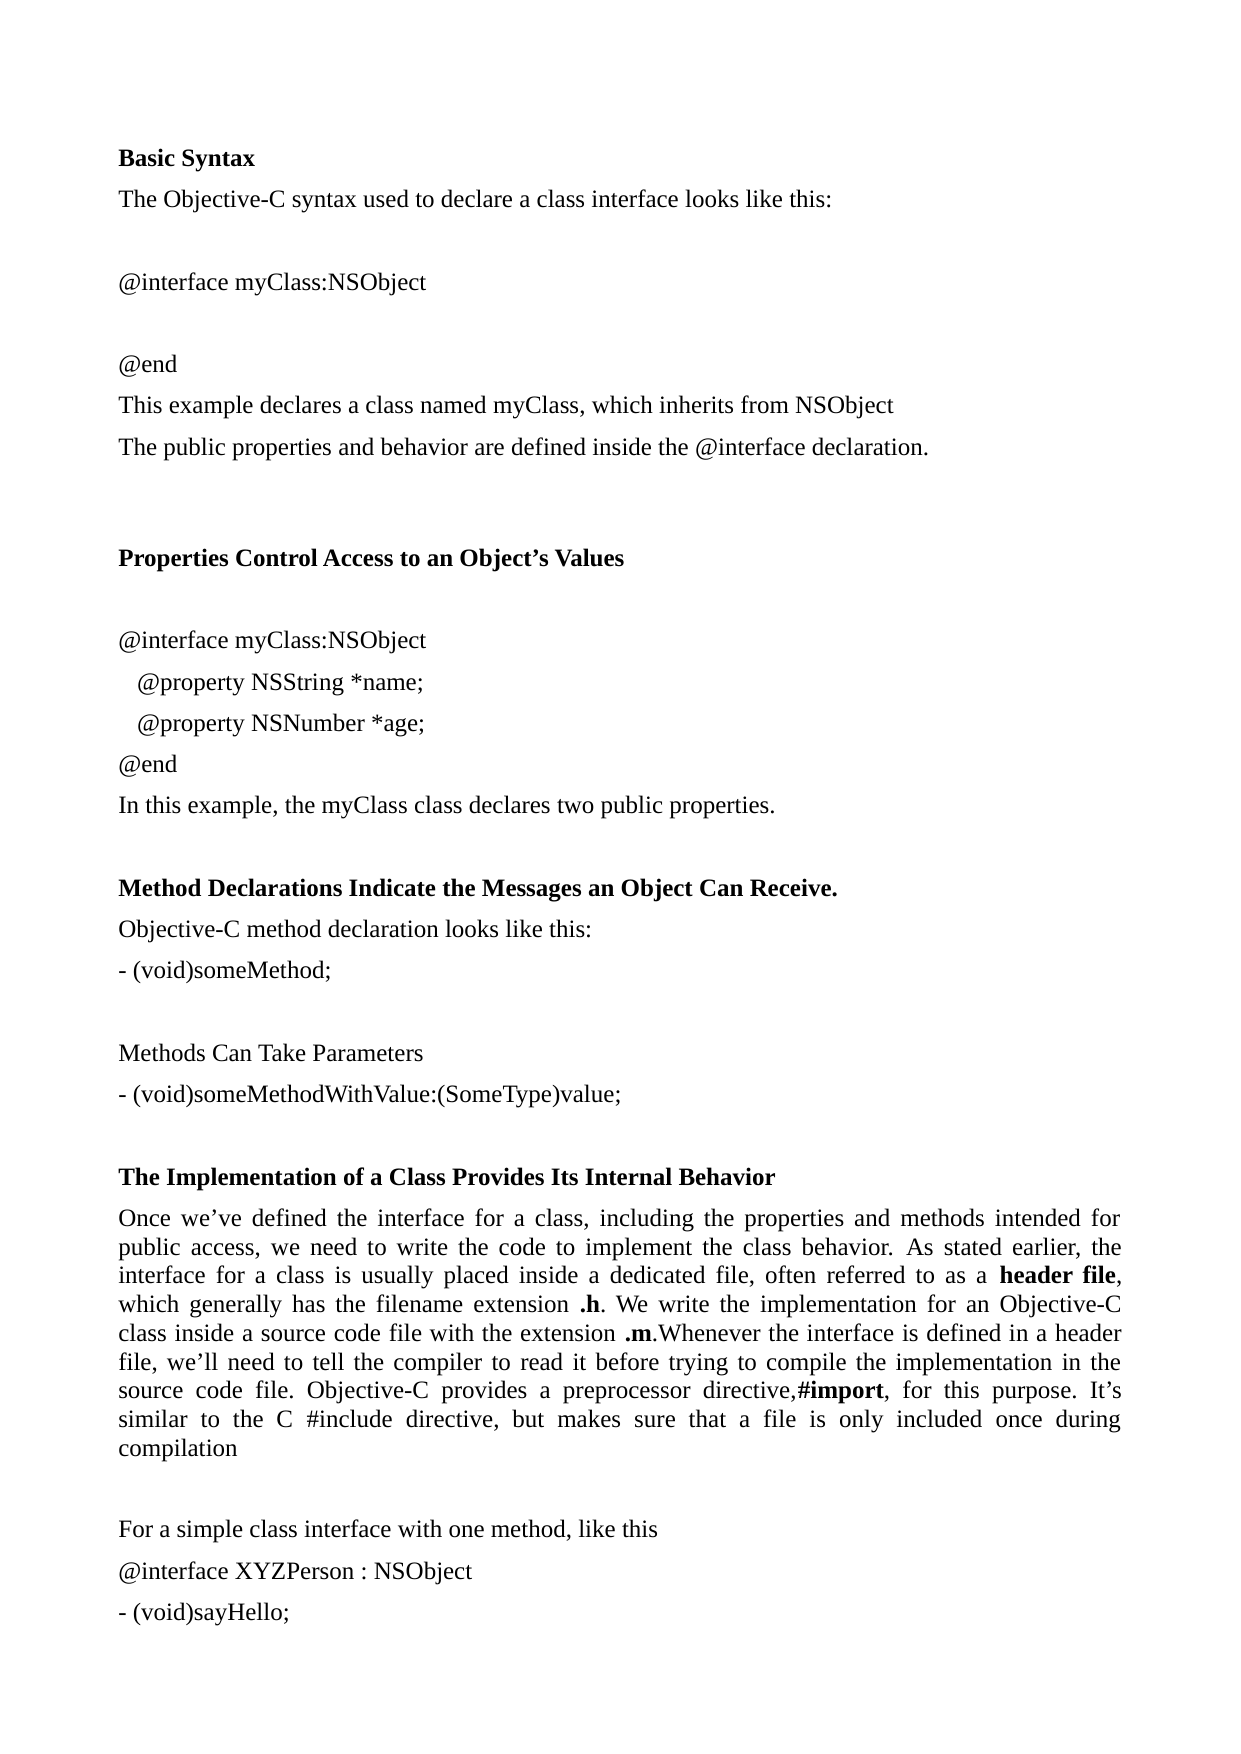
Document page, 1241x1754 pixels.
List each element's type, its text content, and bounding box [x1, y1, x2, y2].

text @property NSString *name; [118, 667, 1122, 696]
text Once we’ve defined the interface for a class, including the properties and methods intended for public access, we need to write the code to implement the class behavior. As stated earlier, the interface for a class is usually placed inside a dedicated file, often referred to as a header file, which generally has the filename extension .h. We write the implementation for an Objective-C class inside a source code file with the extension .m.Whenever the interface is defined in a header file, we’ll need to tell the compiler to read it before trying to compile the implementation in the source code file. Objective-C provides a preprocessor directive,#import, for this purpose. It’s similar to the C #include directive, but makes sure that a file is only included once during compilation [118, 1203, 1122, 1462]
subtitle Basic Syntax [118, 143, 1122, 172]
text Objective-C method declaration looks like this: [118, 914, 1122, 943]
text This example declares a class named myClass, which inherits from NSObject [118, 391, 1122, 419]
text @interface XYZPerson : NSObject [118, 1556, 1122, 1584]
subtitle Methods Can Take Parameters [118, 1038, 1122, 1067]
text For a simple class interface with one method, like this [118, 1514, 1122, 1543]
subtitle The Implementation of a Class Provides Its Internal Behavior [118, 1162, 1122, 1191]
text @property NSNumber *age; [118, 708, 1122, 737]
text The public properties and behavior are defined inside the @interface declaration. [118, 432, 1122, 461]
text - (void)someMethod; [118, 956, 1122, 984]
text The Objective-C syntax used to declare a class interface looks like this: [118, 184, 1122, 213]
text @interface myClass:NSObject [118, 267, 1122, 296]
text - (void)someMethodWithValue:(SomeType)value; [118, 1079, 1122, 1108]
text In this example, the myClass class declares two public properties. [118, 791, 1122, 819]
text @end [118, 349, 1122, 378]
text - (void)sayHello; [118, 1597, 1122, 1626]
text @end [118, 749, 1122, 778]
text @interface myClass:NSObject [118, 626, 1122, 654]
subtitle Properties Control Access to an Object’s Values [118, 543, 1122, 572]
subtitle Method Declarations Indicate the Messages an Object Can Receive. [118, 873, 1122, 902]
